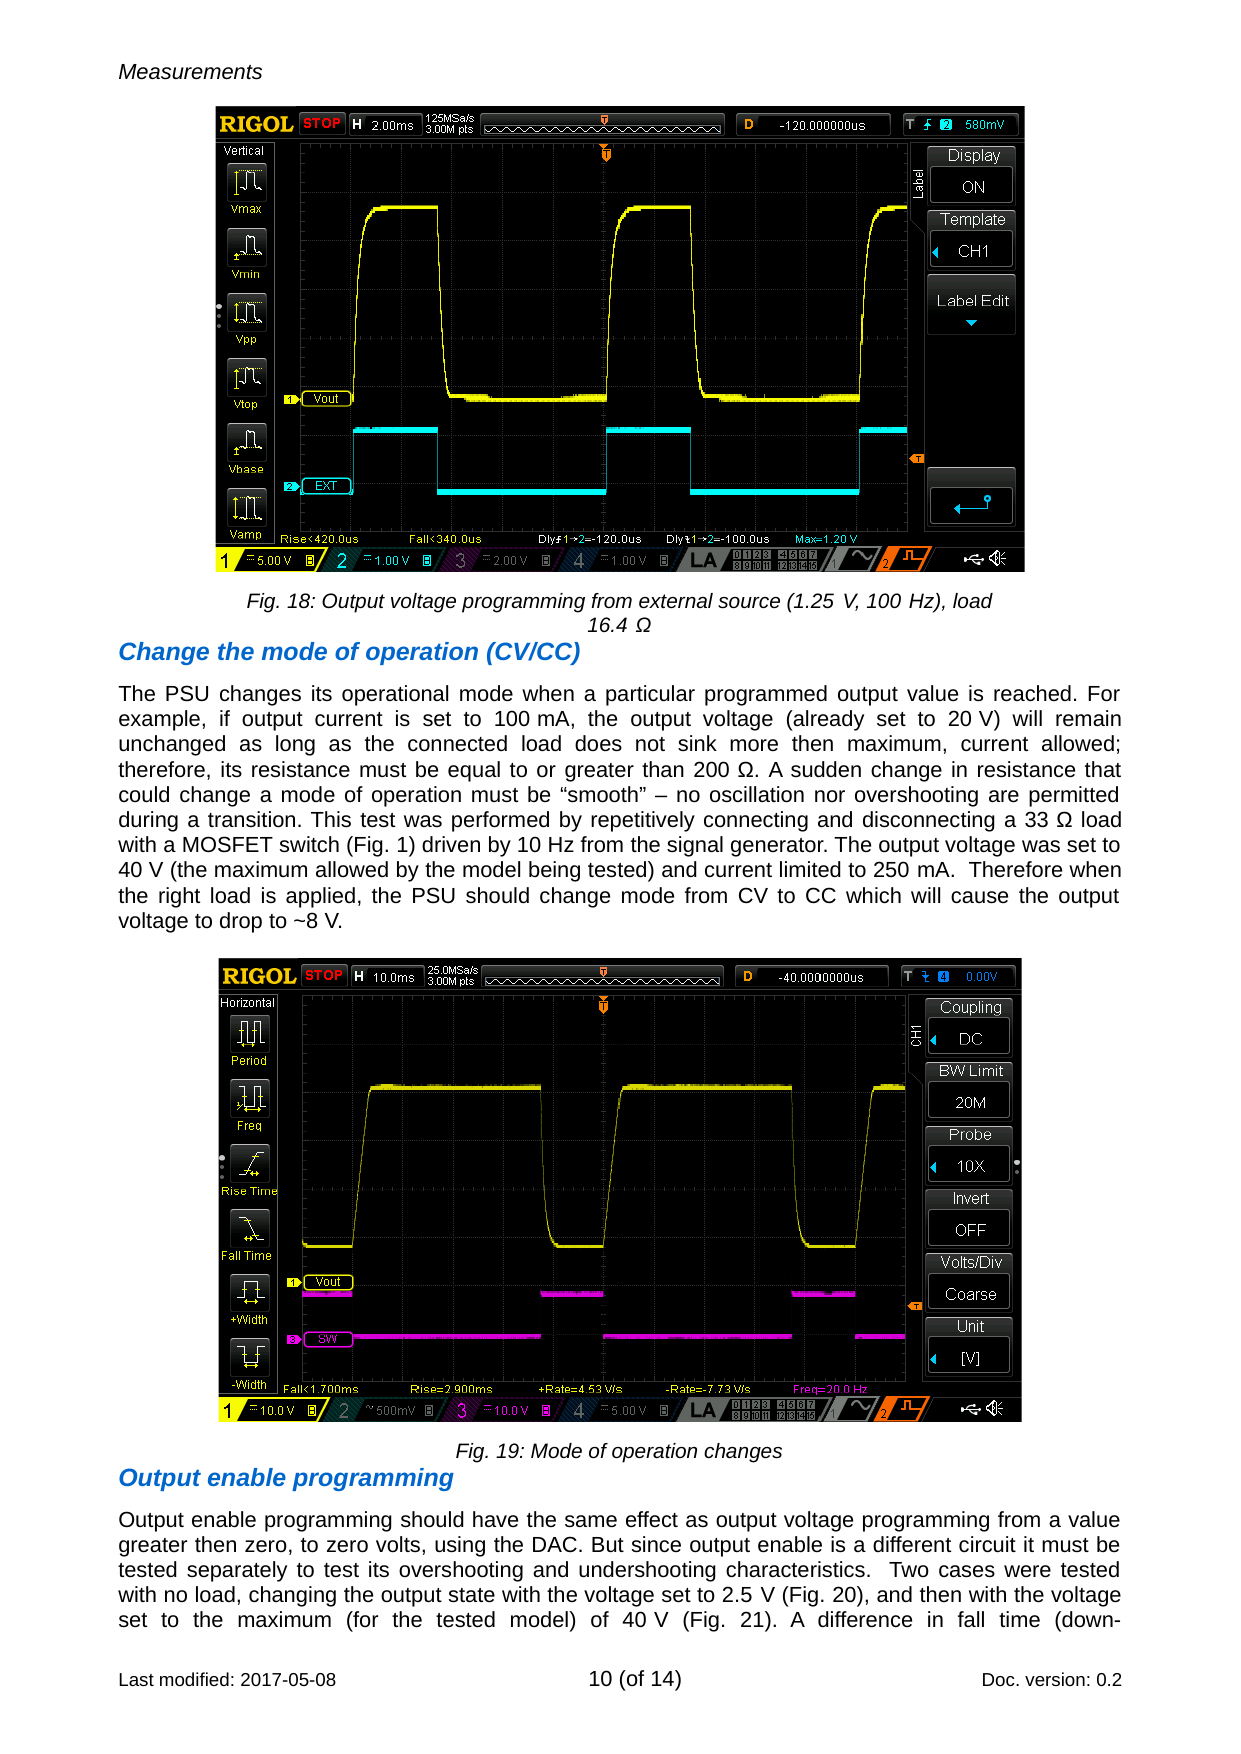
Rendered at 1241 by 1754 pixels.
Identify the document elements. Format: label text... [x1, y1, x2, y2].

text Output enable programming should have the same effect as output voltage programming from a value greater then zero, to zero volts, using the DAC. But since output enable is a different circuit it must be tested separately to test its overshooting and undershooting characteristics. Two cases were tested with no load, changing the output state with the voltage set to 2.5 V (Fig. 20), and then with the voltage set to the maximum (for the tested model) of 40 V (Fig. 21). A difference in fall time (down- [118, 1507, 1122, 1633]
list Fig. 19: Mode of operation changes [218, 1422, 1022, 1463]
picture [218, 958, 1022, 1422]
text The PSU changes its operational mode when a particular programmed output value is reached. For example, if output current is set to 100 mA, the output voltage (already set to 20 V) will remain unchanged as long as the connected load does not sink more then maximum, current allowed; therefore, its resistance must be equal to or greater than 200 Ω. A sudden change in resistance that could change a mode of operation must be “smooth” – no oscillation nor overshooting are permitted during a transition. This test was performed by repetitively connecting and disconnecting a 33 Ω load with a MOSFET switch (Fig. 1) driven by 10 Hz from the signal generator. The output voltage was set to 40 V (the maximum allowed by the model being tested) and current limited to 250 mA. Therefore when the right load is applied, the PSU should change mode from CV to CC which will cause the output voltage to drop to ~8 V. [118, 681, 1122, 933]
picture [215, 106, 1025, 572]
list Fig. 18: Output voltage programming from external source (1.25 V, 100 Hz), load 16.4 Ω [216, 572, 1025, 637]
subtitle Change the mode of operation (CV/CC) [118, 106, 1122, 666]
subtitle Output enable programming [118, 985, 1122, 1492]
